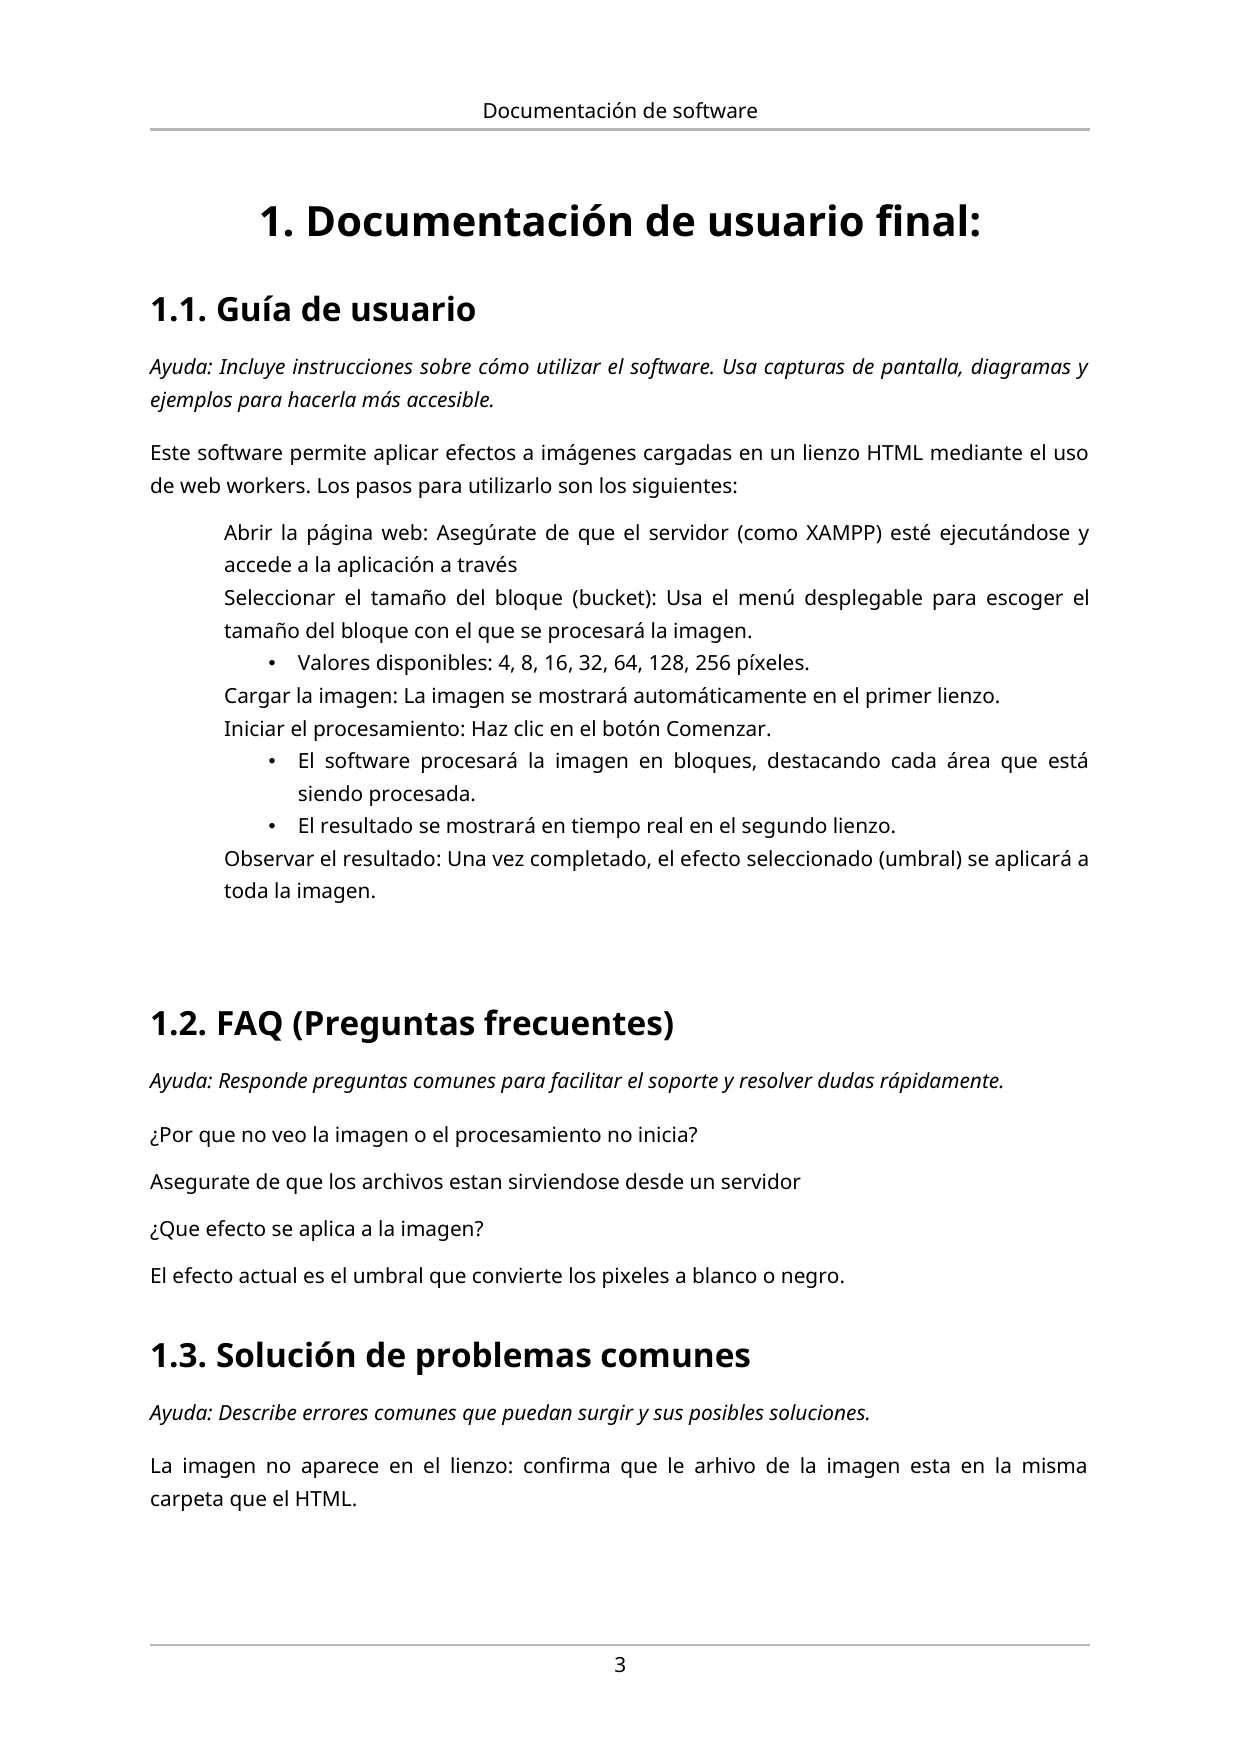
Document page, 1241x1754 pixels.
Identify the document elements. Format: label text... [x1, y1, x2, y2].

text Ayuda: Incluye instrucciones sobre cómo utilizar el software. Usa capturas de pantalla, diagramas y ejemplos para hacerla más accesible. [150, 352, 1090, 413]
text La imagen no aparece en el lienzo: confirma que le arhivo de la imagen esta en la misma carpeta que el HTML. [150, 1451, 1090, 1512]
list Abrir la página web: Asegúrate de que el servidor (como XAMPP) esté ejecutándose y accede a la aplicación a través [194, 518, 1090, 579]
list Valores disponibles: 4, 8, 16, 32, 64, 128, 256 píxeles. [268, 648, 1090, 677]
text Ayuda: Responde preguntas comunes para facilitar el soporte y resolver dudas rápidamente. [150, 1066, 1090, 1095]
subtitle 1.3. Solución de problemas comunes [150, 1332, 1090, 1377]
subtitle 1.1. Guía de usuario [150, 286, 1090, 331]
text Asegurate de que los archivos estan sirviendose desde un servidor [150, 1167, 1090, 1196]
list Iniciar el procesamiento: Haz clic en el botón Comenzar. [194, 714, 1090, 742]
list Cargar la imagen: La imagen se mostrará automáticamente en el primer lienzo. [194, 681, 1090, 709]
subtitle 1.2. FAQ (Preguntas frecuentes) [150, 1000, 1090, 1046]
subtitle 1. Documentación de usuario final: [150, 192, 1090, 248]
text ¿Por que no veo la imagen o el procesamiento no inicia? [150, 1120, 1090, 1148]
text ¿Que efecto se aplica a la imagen? [150, 1214, 1090, 1243]
list Seleccionar el tamaño del bloque (bucket): Usa el menú desplegable para escoger el tamaño del bloque con el que se procesará la imagen. [194, 583, 1090, 644]
list Observar el resultado: Una vez completado, el efecto seleccionado (umbral) se aplicará a toda la imagen. [194, 844, 1090, 905]
text El efecto actual es el umbral que convierte los pixeles a blanco o negro. [150, 1261, 1090, 1290]
text Ayuda: Describe errores comunes que puedan surgir y sus posibles soluciones. [150, 1398, 1090, 1426]
list El software procesará la imagen en bloques, destacando cada área que está siendo procesada. [268, 746, 1090, 807]
text Este software permite aplicar efectos a imágenes cargadas en un lienzo HTML mediante el uso de web workers. Los pasos para utilizarlo son los siguientes: [150, 438, 1090, 499]
list El resultado se mostrará en tiempo real en el segundo lienzo. [268, 811, 1090, 840]
